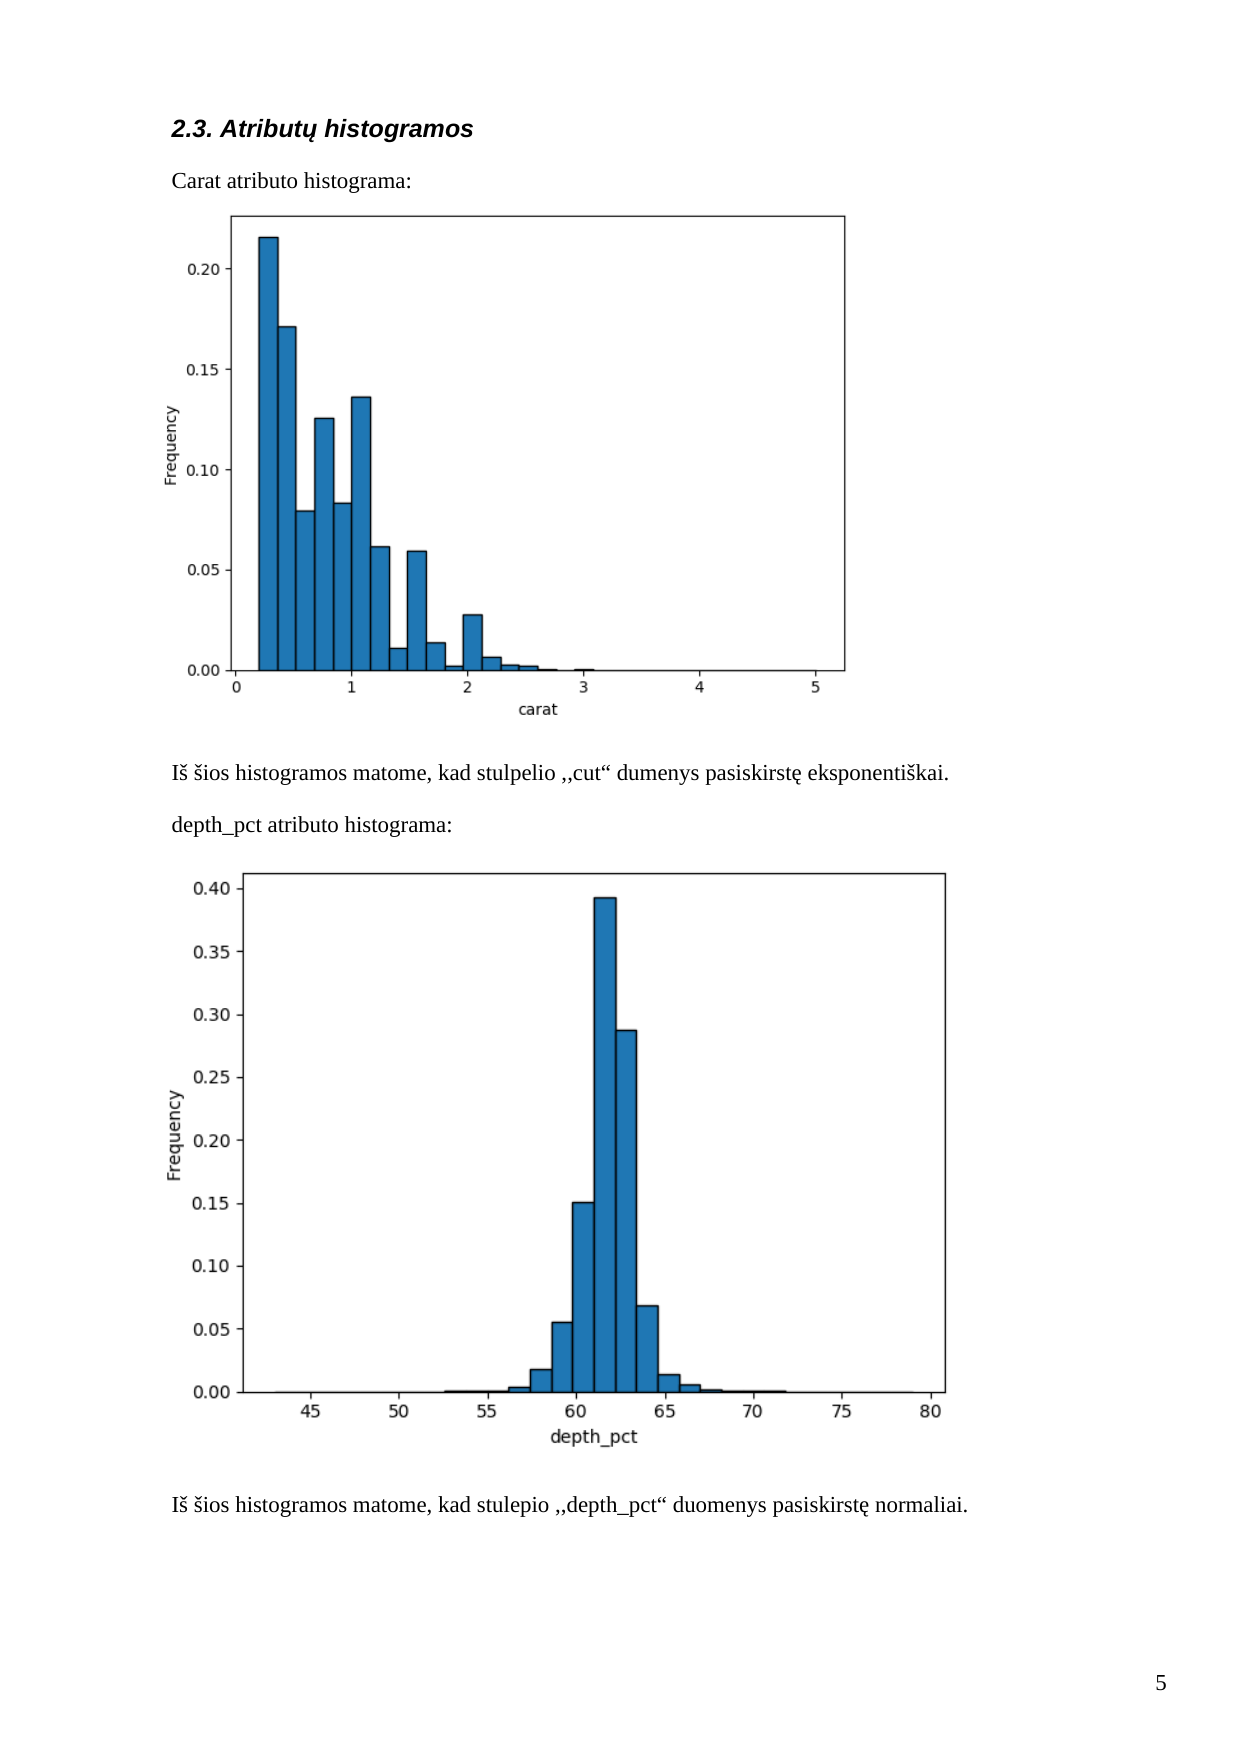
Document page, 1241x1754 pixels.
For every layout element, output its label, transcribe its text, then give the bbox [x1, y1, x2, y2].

picture [147, 200, 860, 735]
subtitle Carat atributo histograma: [171, 167, 1181, 194]
subtitle Atributų histogramos [171, 114, 1181, 142]
subtitle depth_pct atributo histograma: [171, 811, 1181, 837]
subtitle Iš šios histogramos matome, kad stulpelio ,,cut“ dumenys pasiskirstę eksponentiškai. [171, 219, 1181, 786]
subtitle Iš šios histogramos matome, kad stulepio ,,depth_pct“ duomenys pasiskirstę normaliai. [171, 862, 1181, 1517]
picture [147, 854, 963, 1466]
